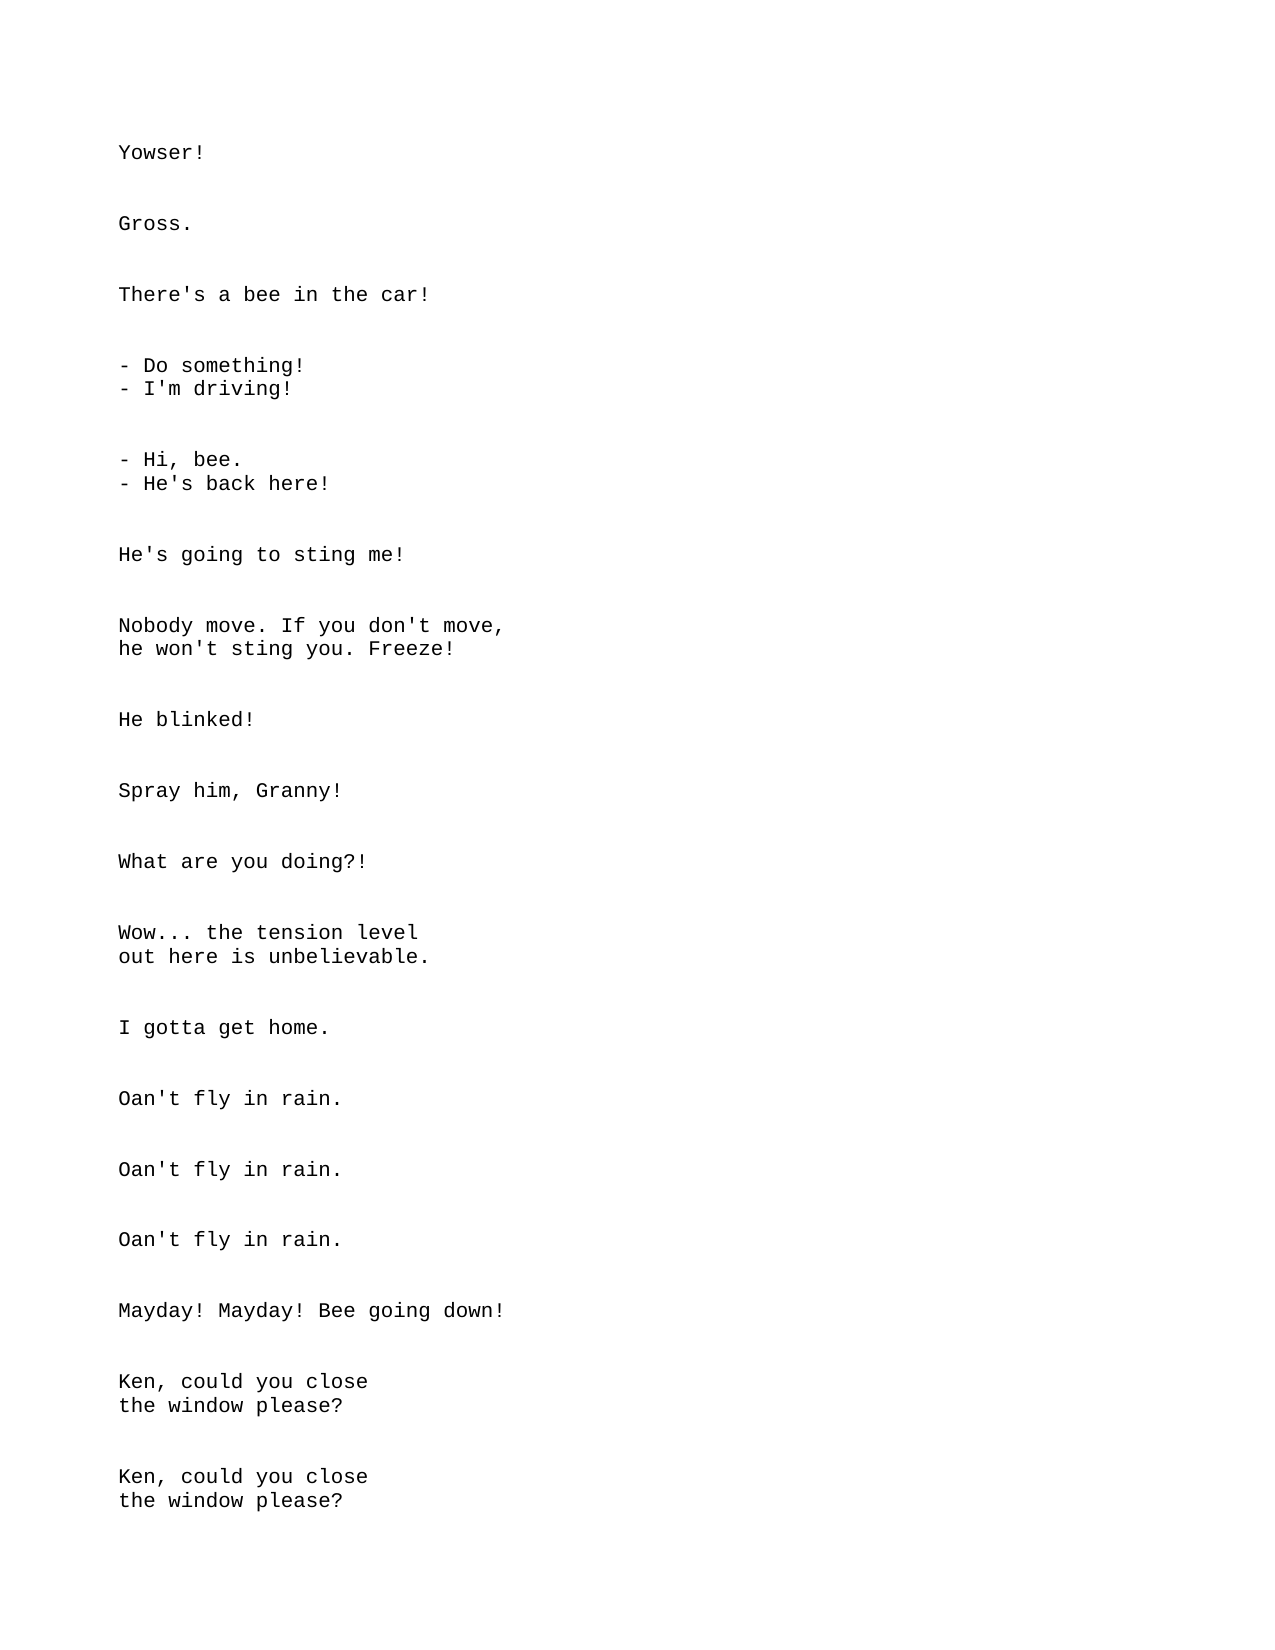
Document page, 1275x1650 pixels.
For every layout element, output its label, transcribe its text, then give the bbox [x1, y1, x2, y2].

text the window please? [118, 1395, 1157, 1419]
text - Do something! [118, 354, 1157, 378]
text Spray him, Granny! [118, 780, 1157, 804]
text - Hi, bee. [118, 449, 1157, 473]
text he won't sting you. Freeze! [118, 638, 1157, 662]
text Nobody move. If you don't move, [118, 615, 1157, 638]
text I gotta get home. [118, 1017, 1157, 1040]
text - I'm driving! [118, 378, 1157, 402]
text Wow... the tension level [118, 922, 1157, 946]
text Yowser! [118, 142, 1157, 165]
text There's a bee in the car! [118, 284, 1157, 307]
text Ken, could you close [118, 1371, 1157, 1395]
text Oan't fly in rain. [118, 1158, 1157, 1182]
text He blinked! [118, 709, 1157, 733]
text the window please? [118, 1489, 1157, 1513]
text What are you doing?! [118, 851, 1157, 875]
text Gross. [118, 213, 1157, 236]
text - He's back here! [118, 473, 1157, 496]
text Ken, could you close [118, 1466, 1157, 1489]
text He's going to sting me! [118, 544, 1157, 567]
text out here is unbelievable. [118, 946, 1157, 969]
text Oan't fly in rain. [118, 1088, 1157, 1111]
text Oan't fly in rain. [118, 1229, 1157, 1253]
text Mayday! Mayday! Bee going down! [118, 1300, 1157, 1324]
